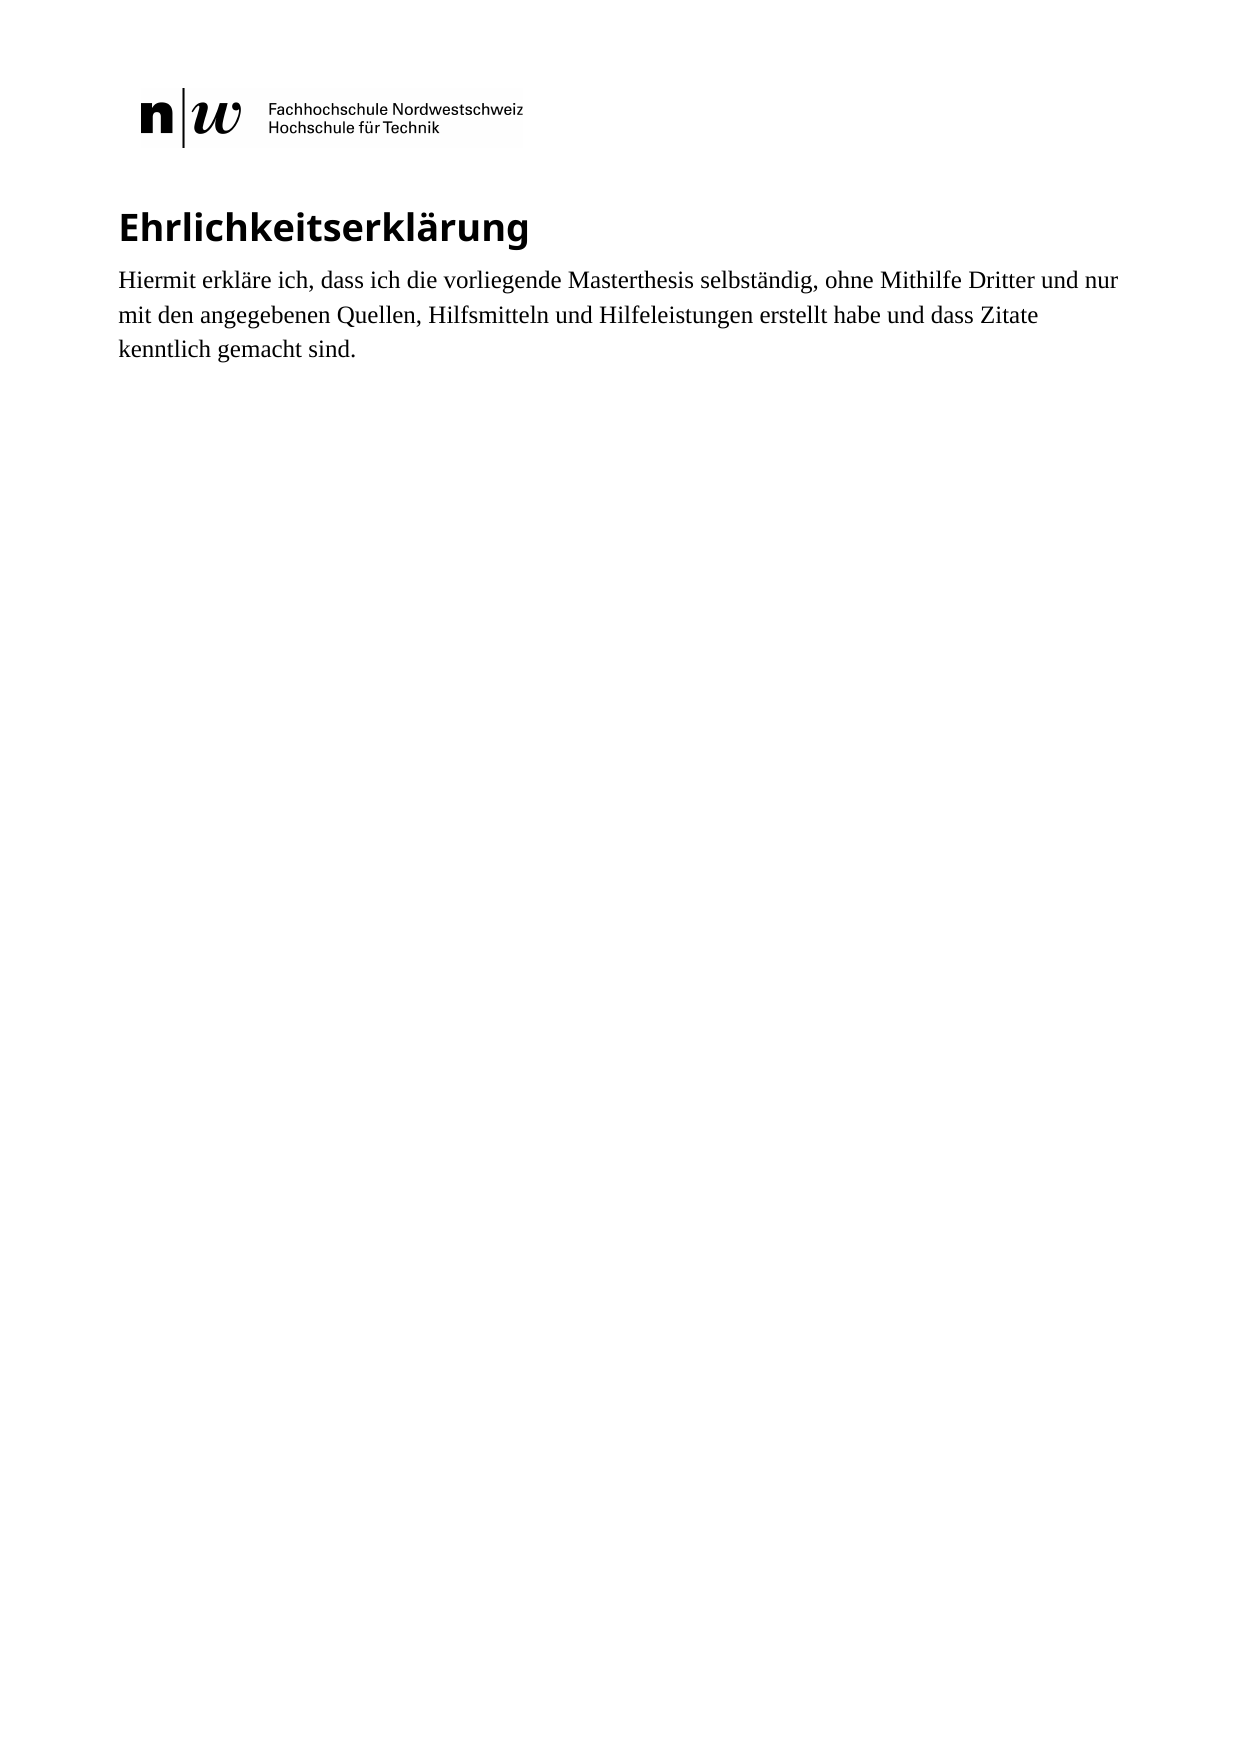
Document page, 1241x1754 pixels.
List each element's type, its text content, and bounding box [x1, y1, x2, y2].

picture [141, 88, 523, 148]
text Hiermit erkläre ich, dass ich die vorliegende Masterthesis selbständig, ohne Mithilfe Dritter und nur mit den angegebenen Quellen, Hilfsmitteln und Hilfeleistungen erstellt habe und dass Zitate kenntlich gemacht sind. [118, 266, 1122, 363]
subtitle Ehrlichkeitserklärung [118, 201, 1122, 253]
